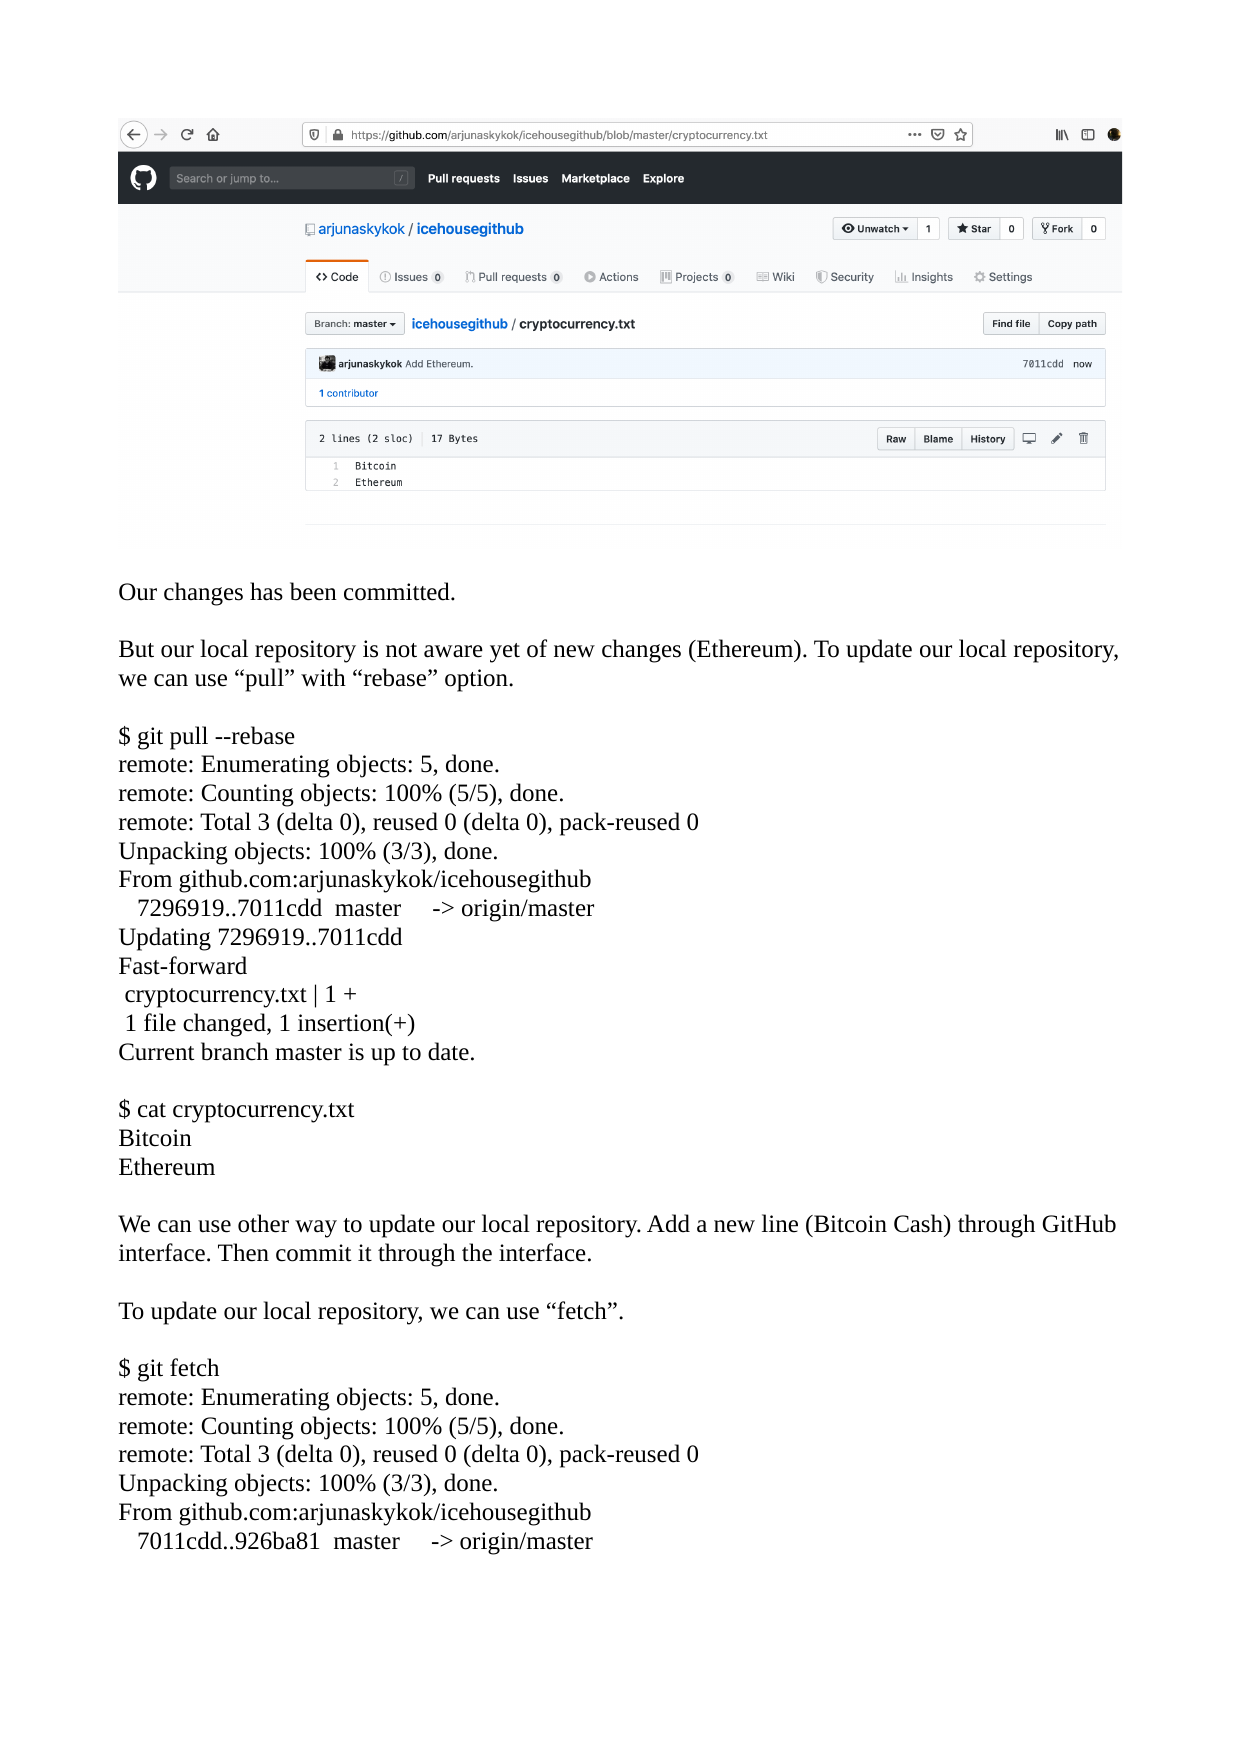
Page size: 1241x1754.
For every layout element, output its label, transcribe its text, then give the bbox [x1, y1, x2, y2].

text Unpacking objects: 100% (3/3), done. [118, 1468, 1122, 1497]
text We can use other way to update our local repository. Add a new line (Bitcoin Cash) through GitHub interface. Then commit it through the interface. [118, 1209, 1122, 1267]
text 7011cdd..926ba81 master -> origin/master [118, 1526, 1122, 1554]
text remote: Counting objects: 100% (5/5), done. [118, 1411, 1122, 1439]
text Ethereum [118, 1152, 1122, 1181]
text remote: Enumerating objects: 5, done. [118, 749, 1122, 778]
text $ cat cryptocurrency.txt [118, 1094, 1122, 1123]
text remote: Total 3 (delta 0), reused 0 (delta 0), pack-reused 0 [118, 1439, 1122, 1468]
text 7296919..7011cdd master -> origin/master [118, 893, 1122, 922]
text From github.com:arjunaskykok/icehousegithub [118, 864, 1122, 893]
text remote: Total 3 (delta 0), reused 0 (delta 0), pack-reused 0 [118, 807, 1122, 836]
text From github.com:arjunaskykok/icehousegithub [118, 1497, 1122, 1526]
text $ git pull --rebase [118, 721, 1122, 749]
text Bitcoin [118, 1123, 1122, 1152]
text $ git fetch [118, 1353, 1122, 1382]
picture [118, 118, 1123, 549]
text Fast-forward [118, 951, 1122, 979]
text remote: Counting objects: 100% (5/5), done. [118, 778, 1122, 807]
text But our local repository is not aware yet of new changes (Ethereum). To update our local repository, we can use “pull” with “rebase” option. [118, 634, 1122, 692]
text cryptocurrency.txt | 1 + [118, 979, 1122, 1008]
text Unpacking objects: 100% (3/3), done. [118, 836, 1122, 864]
text To update our local repository, we can use “fetch”. [118, 1296, 1122, 1324]
text Our changes has been committed. [118, 577, 1122, 606]
text Updating 7296919..7011cdd [118, 922, 1122, 951]
text Current branch master is up to date. [118, 1037, 1122, 1066]
text 1 file changed, 1 insertion(+) [118, 1008, 1122, 1037]
text remote: Enumerating objects: 5, done. [118, 1382, 1122, 1411]
